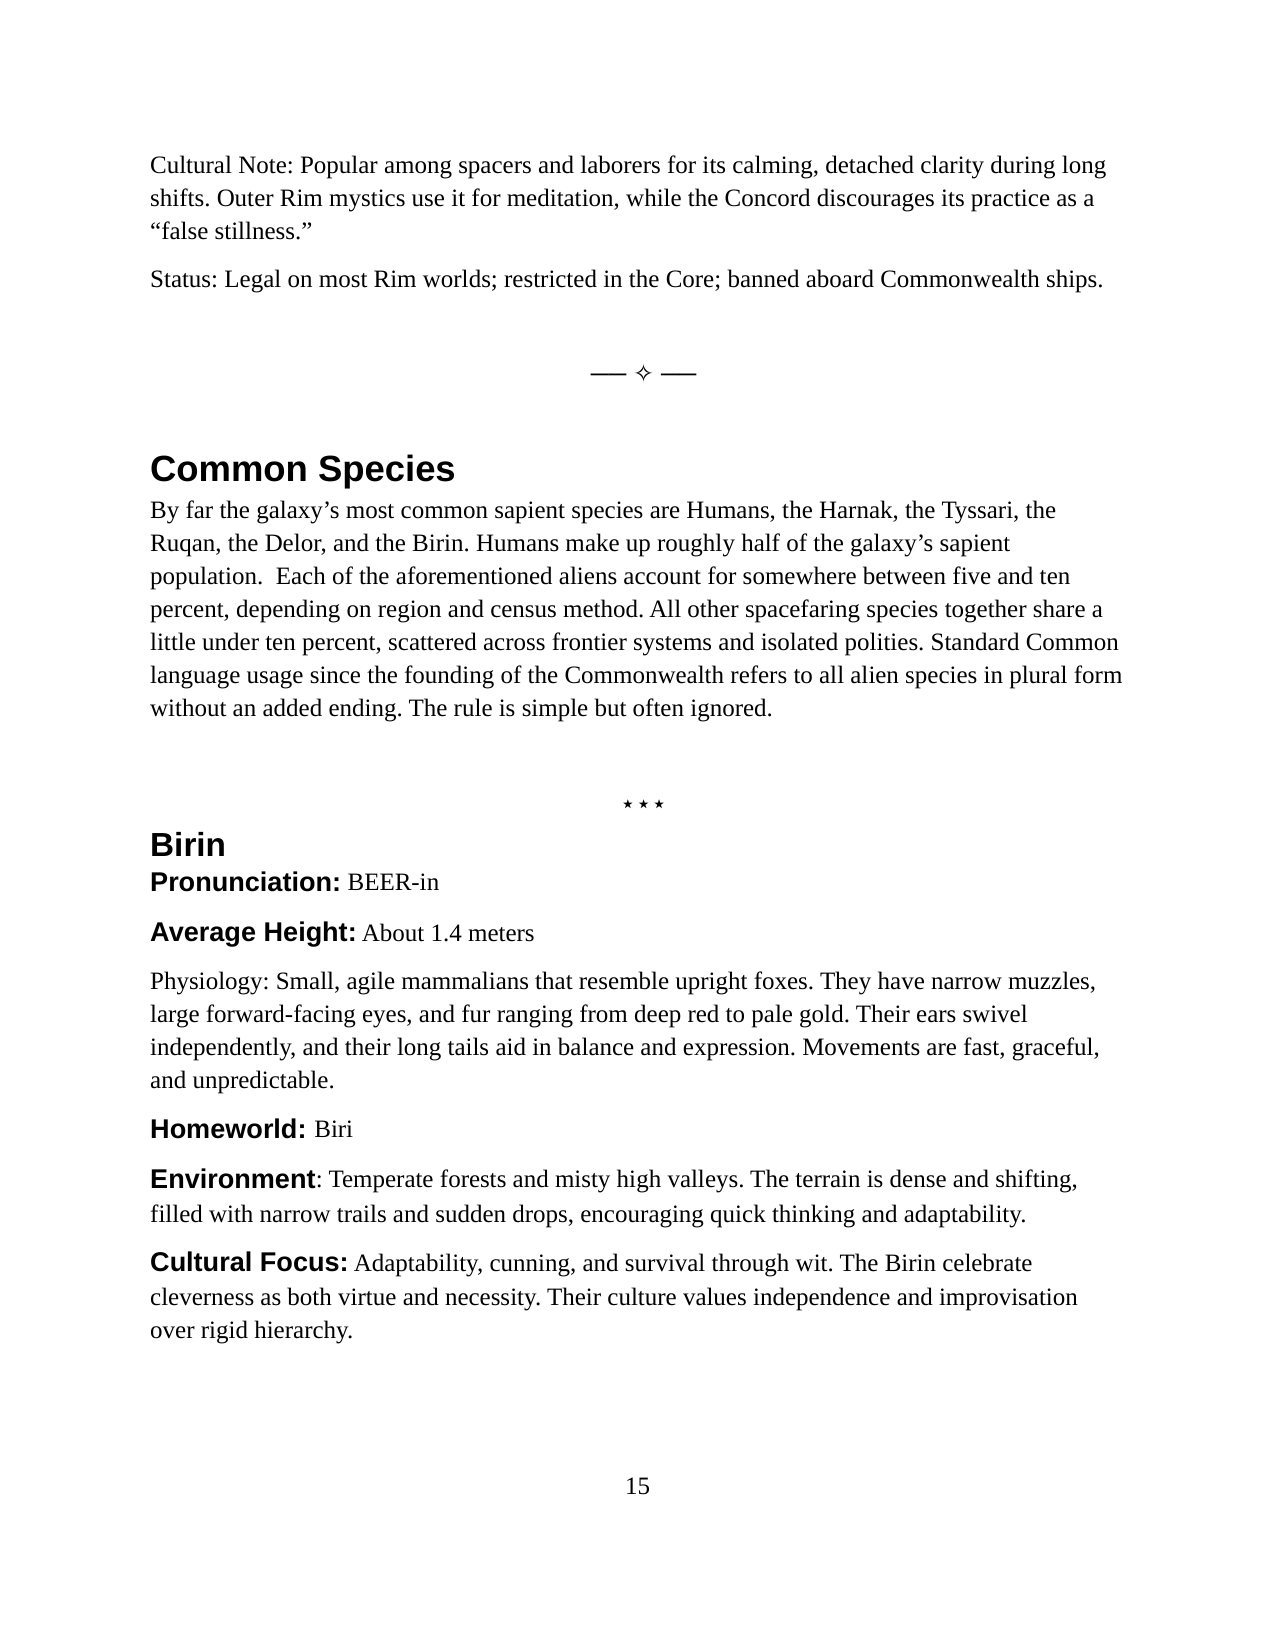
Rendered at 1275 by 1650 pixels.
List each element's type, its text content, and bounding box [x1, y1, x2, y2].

text About 1.4 meters [357, 916, 1125, 948]
subtitle Pronunciation: [150, 866, 341, 897]
text Cultural Note: Popular among spacers and laborers for its calming, detached clarity during long shifts. Outer Rim mystics use it for meditation, while the Concord discourages its practice as a “false stillness.” [150, 150, 1125, 245]
subtitle Common Species [150, 447, 1125, 489]
subtitle Homeworld: [150, 1113, 314, 1144]
subtitle Birin [150, 825, 1125, 863]
text Biri [314, 1113, 1125, 1144]
text Physiology: Small, agile mammalians that resemble upright foxes. They have narrow muzzles, large forward-facing eyes, and fur ranging from deep red to pale gold. Their ears swivel independently, and their long tails aid in balance and expression. Movements are fast, graceful, and unpredictable. [150, 966, 1125, 1094]
subtitle Environment [150, 1163, 316, 1194]
text ⋆⋆⋆ [162, 788, 1125, 817]
subtitle Average Height: [150, 916, 357, 948]
text BEER-in [341, 866, 1125, 897]
text Status: Legal on most Rim worlds; restricted in the Core; banned aboard Commonwealth ships. [150, 264, 1125, 292]
text : Temperate forests and misty high valleys. The terrain is dense and shifting, filled with narrow trails and sudden drops, encouraging quick thinking and adaptability. [150, 1163, 1125, 1227]
subtitle Cultural Focus: [150, 1246, 349, 1278]
text Adaptability, cunning, and survival through wit. The Birin celebrate cleverness as both virtue and necessity. Their culture values independence and improvisation over rigid hierarchy. [150, 1246, 1125, 1344]
text ── ✧ ── [162, 359, 1125, 388]
text By far the galaxy’s most common sapient species are Humans, the Harnak, the Tyssari, the Ruqan, the Delor, and the Birin. Humans make up roughly half of the galaxy’s sapient population. Each of the aforementioned aliens account for somewhere between five and ten percent, depending on region and census method. All other spacefaring species together share a little under ten percent, scattered across frontier systems and isolated polities. Standard Common language usage since the founding of the Commonwealth refers to all alien species in plural form without an added ending. The rule is simple but often ignored. [150, 495, 1125, 722]
